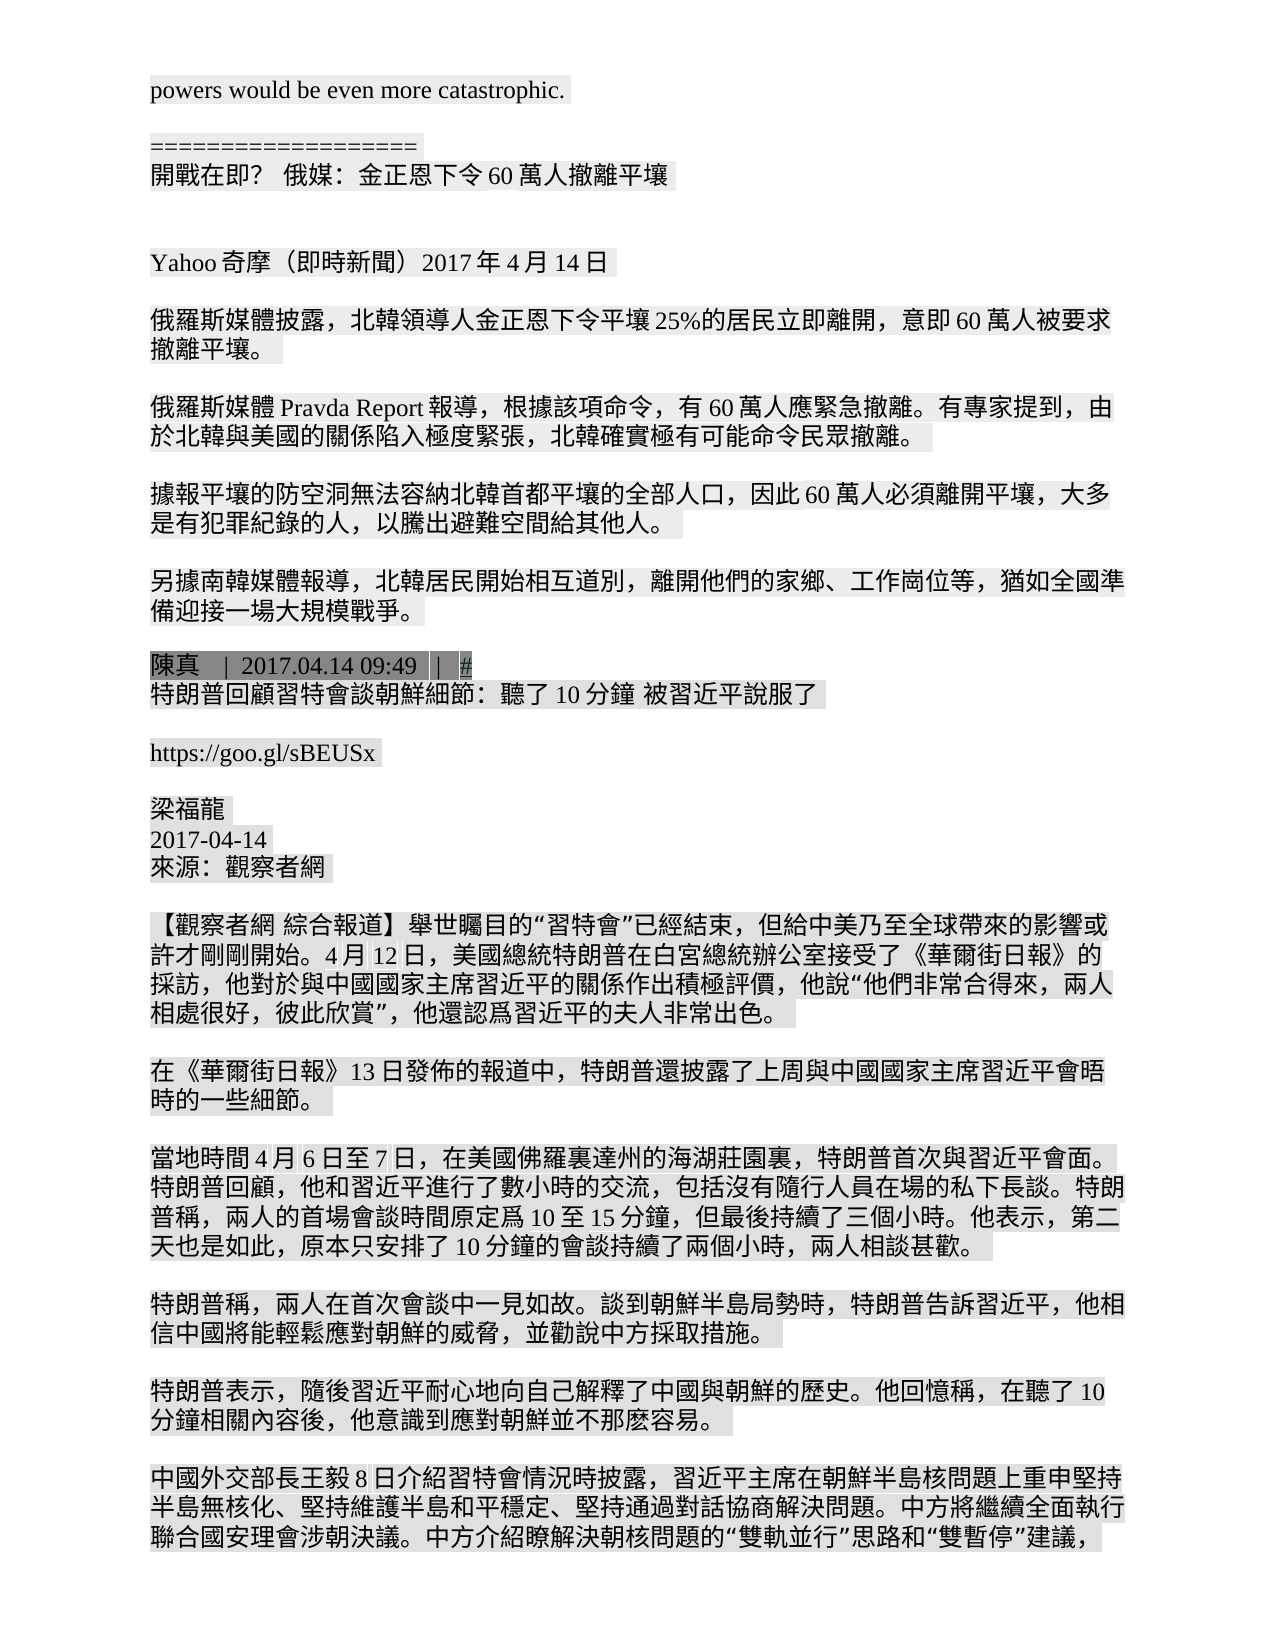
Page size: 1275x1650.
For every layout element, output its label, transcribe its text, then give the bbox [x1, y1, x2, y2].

text 陳真 | 2017.04.14 09:49 | # [150, 651, 1125, 680]
text powers would be even more catastrophic. =================== 開戰在即？ 俄媒：金正恩下令60萬人撤離平壤 Yahoo奇摩（即時新聞）2017年4月14日 俄羅斯媒體披露，北韓領導人金正恩下令平壤25%的居民立即離開，意即60萬人被要求撤離平壤。 俄羅斯媒體Pravda Report報導，根據該項命令，有60萬人應緊急撤離。有專家提到，由於北韓與美國的關係陷入極度緊張，北韓確實極有可能命令民眾撤離。 據報平壤的防空洞無法容納北韓首都平壤的全部人口，因此60萬人必須離開平壤，大多是有犯罪紀錄的人，以騰出避難空間給其他人。 另據南韓媒體報導，北韓居民開始相互道別，離開他們的家鄉、工作崗位等，猶如全國準備迎接一場大規模戰爭。 [150, 75, 1125, 626]
text 特朗普回顧習特會談朝鮮細節：聽了10分鐘 被習近平說服了 https://goo.gl/sBEUSx 梁福龍 2017-04-14 來源：觀察者網 【觀察者網 綜合報道】舉世矚目的“習特會”已經結束，但給中美乃至全球帶來的影響或許才剛剛開始。4月12日，美國總統特朗普在白宮總統辦公室接受了《華爾街日報》的採訪，他對於與中國國家主席習近平的關係作出積極評價，他說“他們非常合得來，兩人相處很好，彼此欣賞”，他還認爲習近平的夫人非常出色。 在《華爾街日報》13日發佈的報道中，特朗普還披露了上周與中國國家主席習近平會晤時的一些細節。 當地時間4月6日至7日，在美國佛羅裏達州的海湖莊園裏，特朗普首次與習近平會面。特朗普回顧，他和習近平進行了數小時的交流，包括沒有隨行人員在場的私下長談。特朗普稱，兩人的首場會談時間原定爲10至15分鐘，但最後持續了三個小時。他表示，第二天也是如此，原本只安排了10分鐘的會談持續了兩個小時，兩人相談甚歡。 特朗普稱，兩人在首次會談中一見如故。談到朝鮮半島局勢時，特朗普告訴習近平，他相信中國將能輕鬆應對朝鮮的威脅，並勸說中方採取措施。 特朗普表示，隨後習近平耐心地向自己解釋了中國與朝鮮的歷史。他回憶稱，在聽了10分鐘相關內容後，他意識到應對朝鮮並不那麽容易。 中國外交部長王毅8日介紹習特會情況時披露，習近平主席在朝鮮半島核問題上重申堅持半島無核化、堅持維護半島和平穩定、堅持通過對話協商解決問題。中方將繼續全面執行聯合國安理會涉朝決議。中方介紹瞭解決朝核問題的“雙軌並行”思路和“雙暫停”建議， [150, 680, 1125, 1552]
